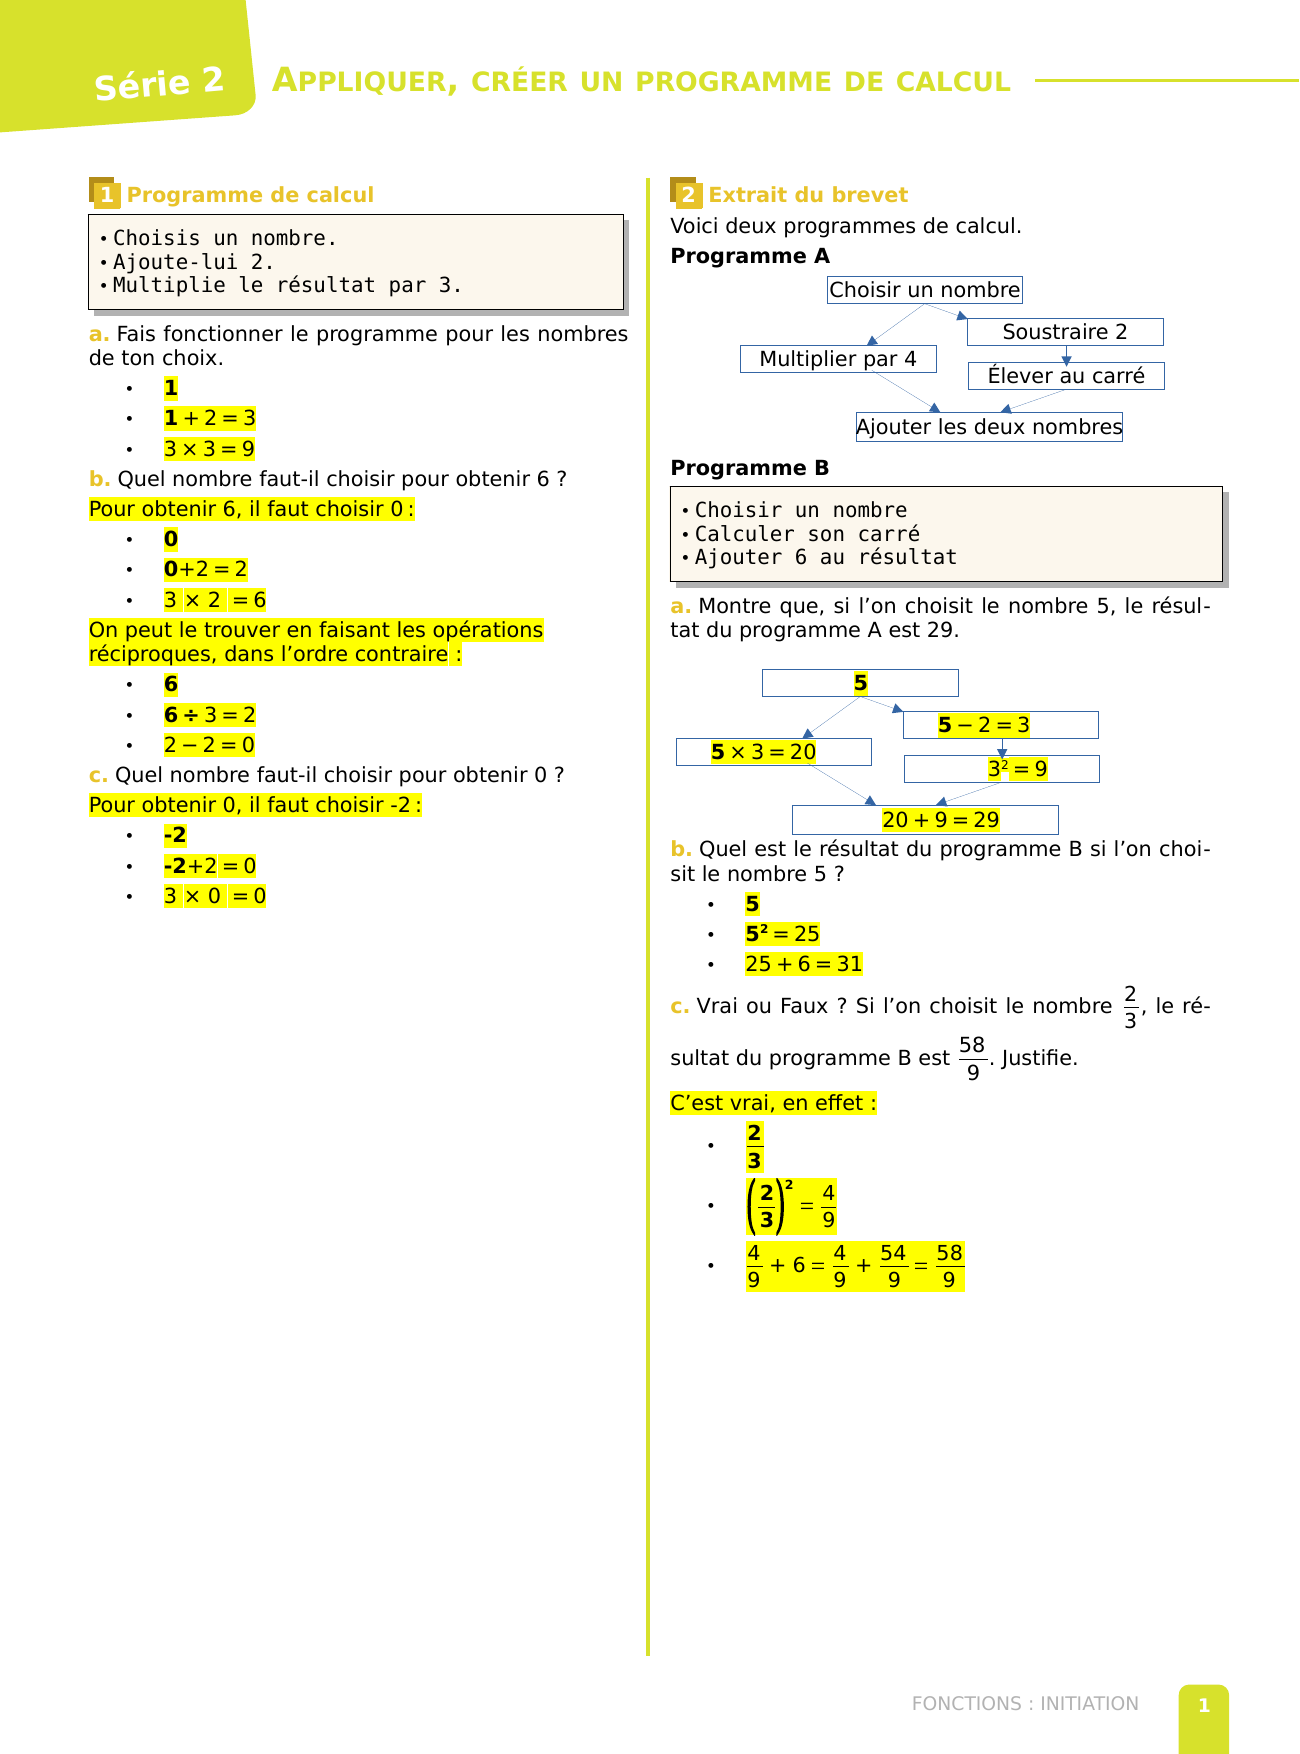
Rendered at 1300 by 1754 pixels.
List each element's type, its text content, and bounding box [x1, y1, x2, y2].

subtitle 0 [126, 527, 164, 552]
subtitle 1 [178, 376, 629, 401]
subtitle C’est vrai, en effet : [670, 1091, 1205, 1115]
subtitle 3 × 3 = 9 [126, 437, 629, 461]
subtitle 25 + 6 = 31 [708, 952, 1211, 976]
subtitle On peut le trouver en faisant les opérations réciproques, dans l’ordre contraire : [88, 618, 623, 666]
subtitle Extrait du brevet [696, 177, 1211, 208]
subtitle 52 = 25 [708, 922, 1211, 946]
subtitle Quel nombre faut-il choisir pour obtenir 6 ? [88, 467, 629, 491]
list Multiplie le résultat par 3. [89, 261, 623, 309]
list Ajoute-lui 2. [89, 238, 623, 261]
list Choisir un nombre [671, 487, 1222, 510]
subtitle 1 [126, 376, 164, 401]
subtitle Programme de calcul [114, 177, 629, 208]
subtitle 0 [178, 527, 629, 552]
subtitle Quel nombre faut-il choisir pour obtenir 0 ? [88, 763, 629, 787]
subtitle -2+2 = 0 [126, 854, 629, 878]
subtitle 5 [708, 892, 1211, 916]
subtitle 6 [126, 672, 629, 697]
subtitle Fais fonctionner le programme pour les nombres de ton choix. [88, 322, 629, 370]
subtitle Voici deux programmes de calcul. [670, 214, 1205, 238]
subtitle 3 × 0 = 0 [126, 884, 629, 908]
subtitle 3 × 2 = 6 [126, 588, 629, 612]
subtitle Programme A [670, 244, 1205, 269]
subtitle 6 ÷ 3 = 2 [126, 703, 629, 727]
subtitle Pour obtenir 0, il faut choisir -2 : [422, 793, 623, 817]
subtitle -2 [126, 823, 629, 848]
list Ajouter 6 au résultat [671, 533, 1222, 581]
subtitle Pour obtenir 6, il faut choisir 0 : [415, 497, 623, 521]
subtitle Montre que, si l’on choisit le nombre 5, le résul­tat du programme A est 29. [670, 594, 1211, 642]
list Choisis un nombre. [89, 215, 623, 238]
subtitle Vrai ou Faux ? Si l’on choisit le nombre , le ré­sultat du programme B est . Justifie. [670, 982, 1211, 1085]
subtitle 1 + 2 = 3 [126, 406, 164, 431]
subtitle 2 − 2 = 0 [126, 733, 629, 757]
subtitle 0+2 = 2 [126, 557, 629, 582]
subtitle Programme B [670, 456, 1205, 480]
list Calculer son carré [671, 510, 1222, 533]
subtitle 1 + 2 = 3 [256, 406, 629, 431]
subtitle Quel est le résultat du programme B si l’on choi­sit le nombre 5 ? [670, 837, 1211, 886]
